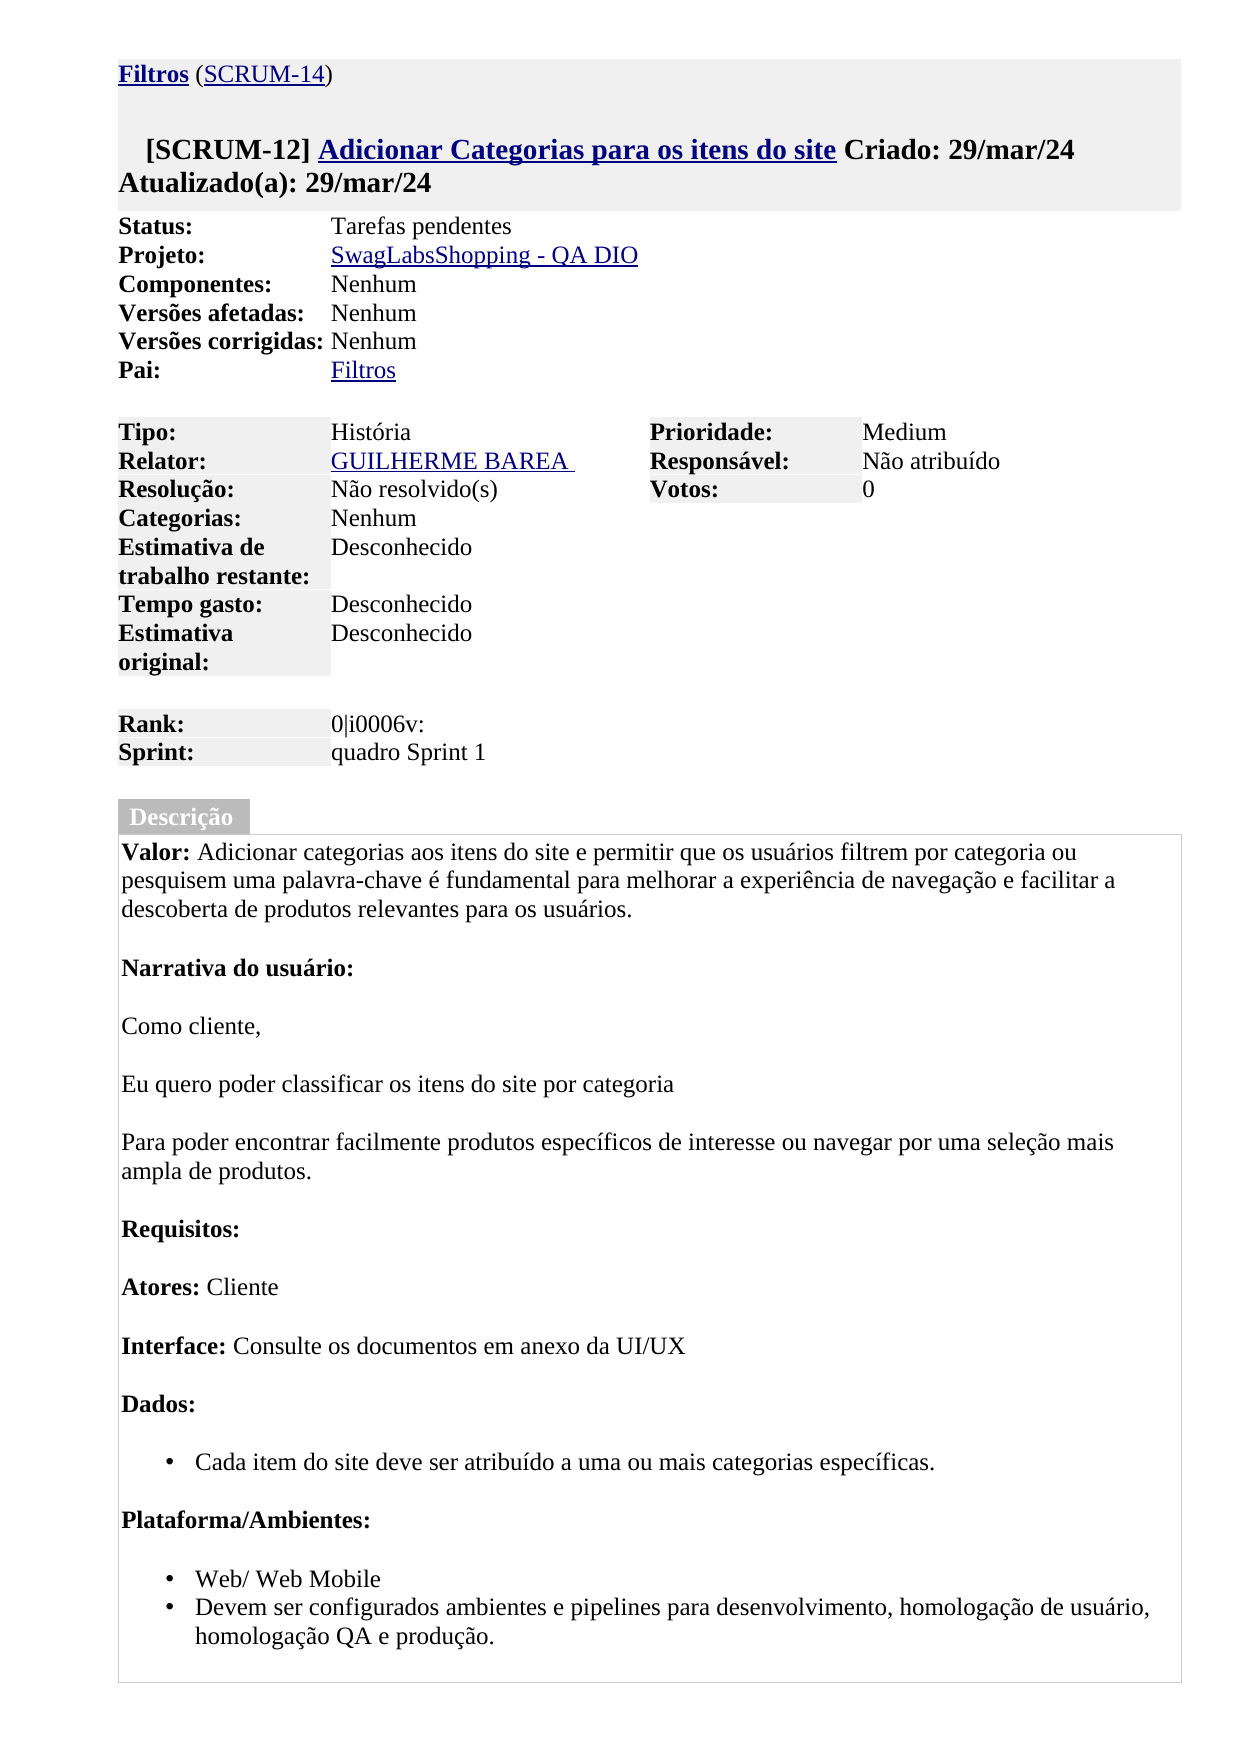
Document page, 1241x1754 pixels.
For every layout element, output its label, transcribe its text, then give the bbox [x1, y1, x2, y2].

table_cell Relator: [118, 446, 331, 474]
table_cell GUILHERME BAREA [331, 446, 649, 474]
table_cell Versões afetadas: [118, 298, 331, 326]
table_cell Nenhum [331, 269, 1181, 298]
table_header [250, 799, 1181, 834]
table_header Prioridade: [650, 417, 862, 446]
table_cell Estimativa original: [118, 618, 331, 676]
table_cell Tempo gasto: [118, 590, 331, 618]
table_cell Tarefas pendentes [331, 211, 1181, 240]
table_header História [331, 417, 649, 446]
table_header Valor: Adicionar categorias aos itens do site e permitir que os usuários filtrem por categoria ou pesquisem uma palavra-chave é fundamental para melhorar a experiência de navegação e facilitar a descoberta de produtos relevantes para os usuários. Narrativa do usuário: Como cliente, Eu quero poder classificar os itens do site por categoria Para poder encontrar facilmente produtos específicos de interesse ou navegar por uma seleção mais ampla de produtos. Requisitos: Atores: Cliente Interface: Consulte os documentos em anexo da UI/UX Dados: Cada item do site deve ser atribuído a uma ou mais categorias específicas. Plataforma/Ambientes: Web/ Web Mobile Devem ser configurados ambientes e pipelines para desenvolvimento, homologação de usuário, homologação QA e produção. [119, 835, 1181, 1682]
table_cell Resolução: [118, 475, 331, 503]
table_cell Versões corrigidas: [118, 326, 331, 355]
table_cell Status: [118, 211, 331, 240]
table_cell Projeto: [118, 240, 331, 269]
table_cell Categorias: [118, 503, 331, 532]
table_cell 0 [862, 475, 1181, 503]
table_cell Nenhum [331, 326, 1181, 355]
table_header Rank: [118, 709, 331, 737]
table_cell Nenhum [331, 503, 1181, 532]
table_header Filtros (SCRUM-14) [SCRUM-12] Adicionar Categorias para os itens do site Criado: 29/mar/24 Atualizado(a): 29/mar/24 [118, 59, 1181, 211]
table_cell quadro Sprint 1 [331, 738, 1181, 766]
table_cell Nenhum [331, 298, 1181, 326]
table_cell Componentes: [118, 269, 331, 298]
table_cell SwagLabsShopping - QA DIO [331, 240, 1181, 269]
table_cell Estimativa de trabalho restante: [118, 532, 331, 589]
table_cell Responsável: [650, 446, 862, 474]
table_header 0|i0006v: [331, 709, 1181, 737]
table_cell Não atribuído [862, 446, 1181, 474]
table_cell Desconhecido [331, 532, 1181, 589]
table_cell Pai: [118, 355, 331, 384]
table_cell Votos: [650, 475, 862, 503]
table_cell Filtros [331, 355, 1181, 384]
table_cell Sprint: [118, 738, 331, 766]
table_header Tipo: [118, 417, 331, 446]
table_cell Não resolvido(s) [331, 475, 649, 503]
table_cell Desconhecido [331, 590, 1181, 618]
table_header Descrição [118, 799, 250, 834]
table_header Medium [862, 417, 1181, 446]
table_cell Desconhecido [331, 618, 1181, 676]
